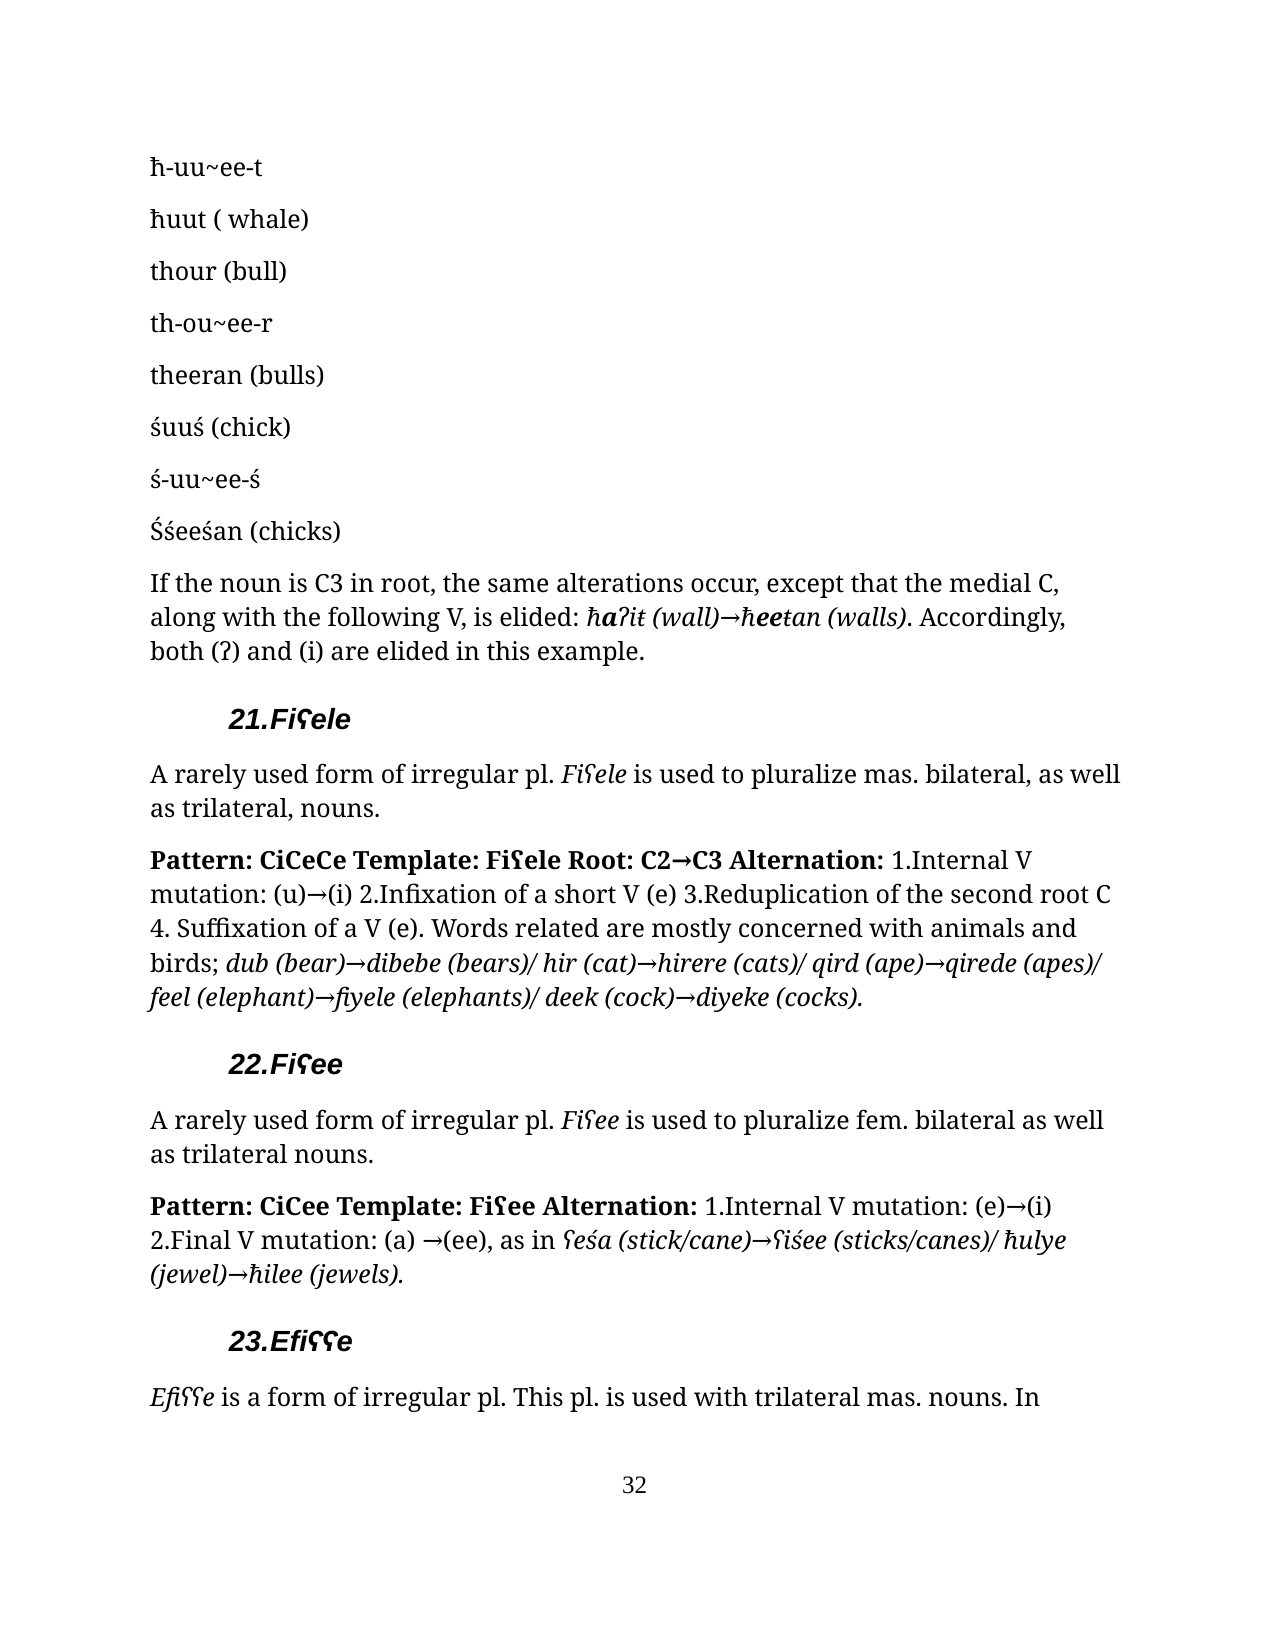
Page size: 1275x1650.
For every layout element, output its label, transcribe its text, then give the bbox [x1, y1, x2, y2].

text A rarely used form of irregular pl. Fiʕee is used to pluralize fem. bilateral as well as trilateral nouns. [150, 1102, 1125, 1170]
text ħuut ( whale) [150, 202, 1125, 236]
text theeran (bulls) [150, 358, 1125, 392]
subtitle Fiʕele [228, 702, 1125, 736]
text th-ou~ee-r [150, 306, 1125, 340]
text ħ-uu~ee-t [150, 150, 1125, 184]
text ś-uu~ee-ś [150, 462, 1125, 496]
text If the noun is C3 in root, the same alterations occur, except that the medial C, along with the following V, is elided: ħaʔiŧ (wall)→ħeeŧan (walls). Accordingly, both (ʔ) and (i) are elided in this example. [150, 566, 1125, 668]
text thour (bull) [150, 254, 1125, 288]
text Pattern: CiCeCe Template: Fiʕele Root: C2→C3 Alternation: 1.Internal V mutation: (u)→(i) 2.Infixation of a short V (e) 3.Reduplication of the second root C 4. Suffixation of a V (e). Words related are mostly concerned with animals and birds; dub (bear)→dibebe (bears)/ hir (cat)→hirere (cats)/ qird (ape)→qirede (apes)/ feel (elephant)→fiyele (elephants)/ deek (cock)→diyeke (cocks). [150, 843, 1125, 1013]
text Efiʕʕe is a form of irregular pl. This pl. is used with trilateral mas. nouns. In [150, 1379, 1125, 1413]
subtitle Fiʕee [228, 1047, 1125, 1081]
subtitle Efiʕʕe [228, 1324, 1125, 1358]
text A rarely used form of irregular pl. Fiʕele is used to pluralize mas. bilateral, as well as trilateral, nouns. [150, 757, 1125, 825]
text śuuś (chick) [150, 410, 1125, 444]
text Pattern: CiCee Template: Fiʕee Alternation: 1.Internal V mutation: (e)→(i) 2.Final V mutation: (a) →(ee), as in ʕeśa (stick/cane)→ʕiśee (sticks/canes)/ ħulye (jewel)→ħilee (jewels). [150, 1188, 1125, 1291]
text Śśeeśan (chicks) [150, 514, 1125, 548]
